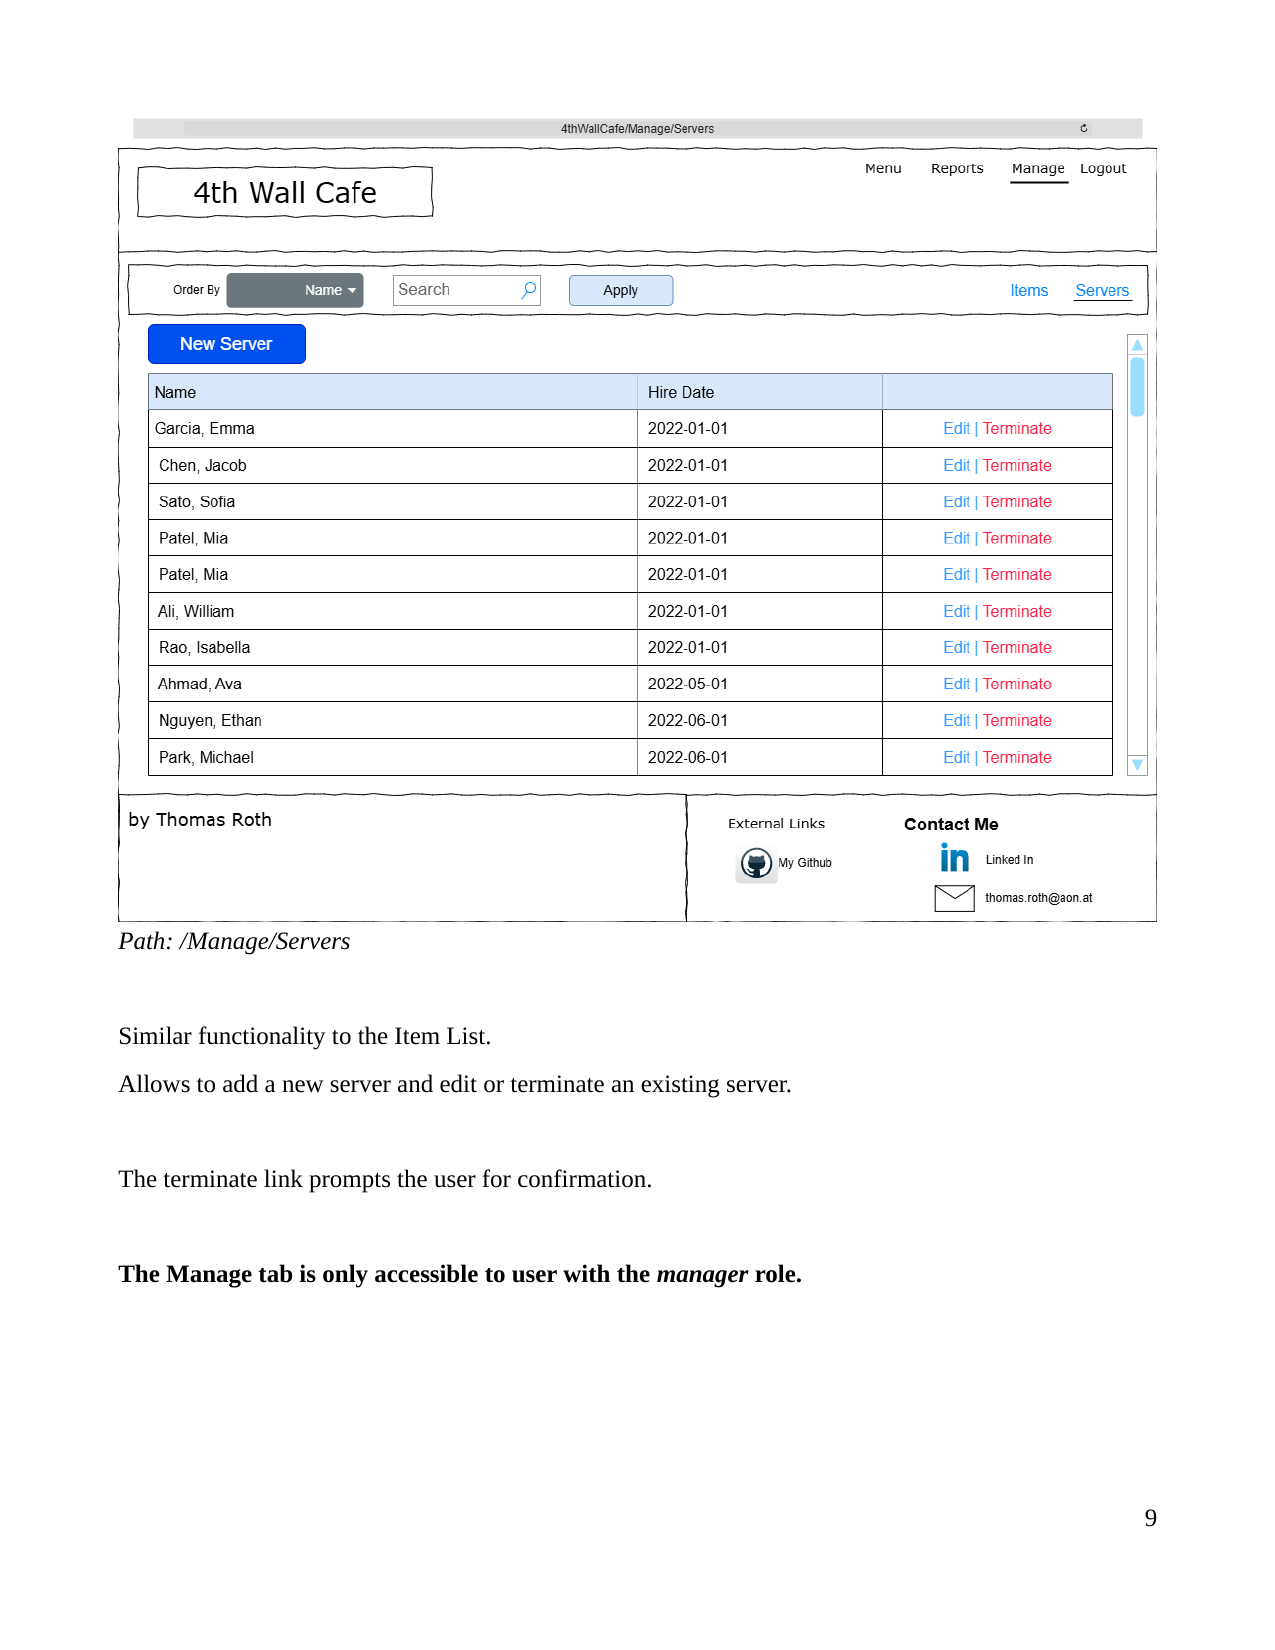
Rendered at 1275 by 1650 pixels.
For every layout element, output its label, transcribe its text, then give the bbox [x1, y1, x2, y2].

text Similar functionality to the Item List. [118, 1021, 1157, 1050]
picture [118, 118, 1157, 922]
text The terminate link prompts the user for confirmation. [118, 1164, 1157, 1193]
text Path: /Manage/Servers [118, 922, 1157, 955]
text Allows to add a new server and edit or terminate an existing server. [118, 1069, 1157, 1098]
text The Manage tab is only accessible to user with the manager role. [118, 1259, 1157, 1288]
